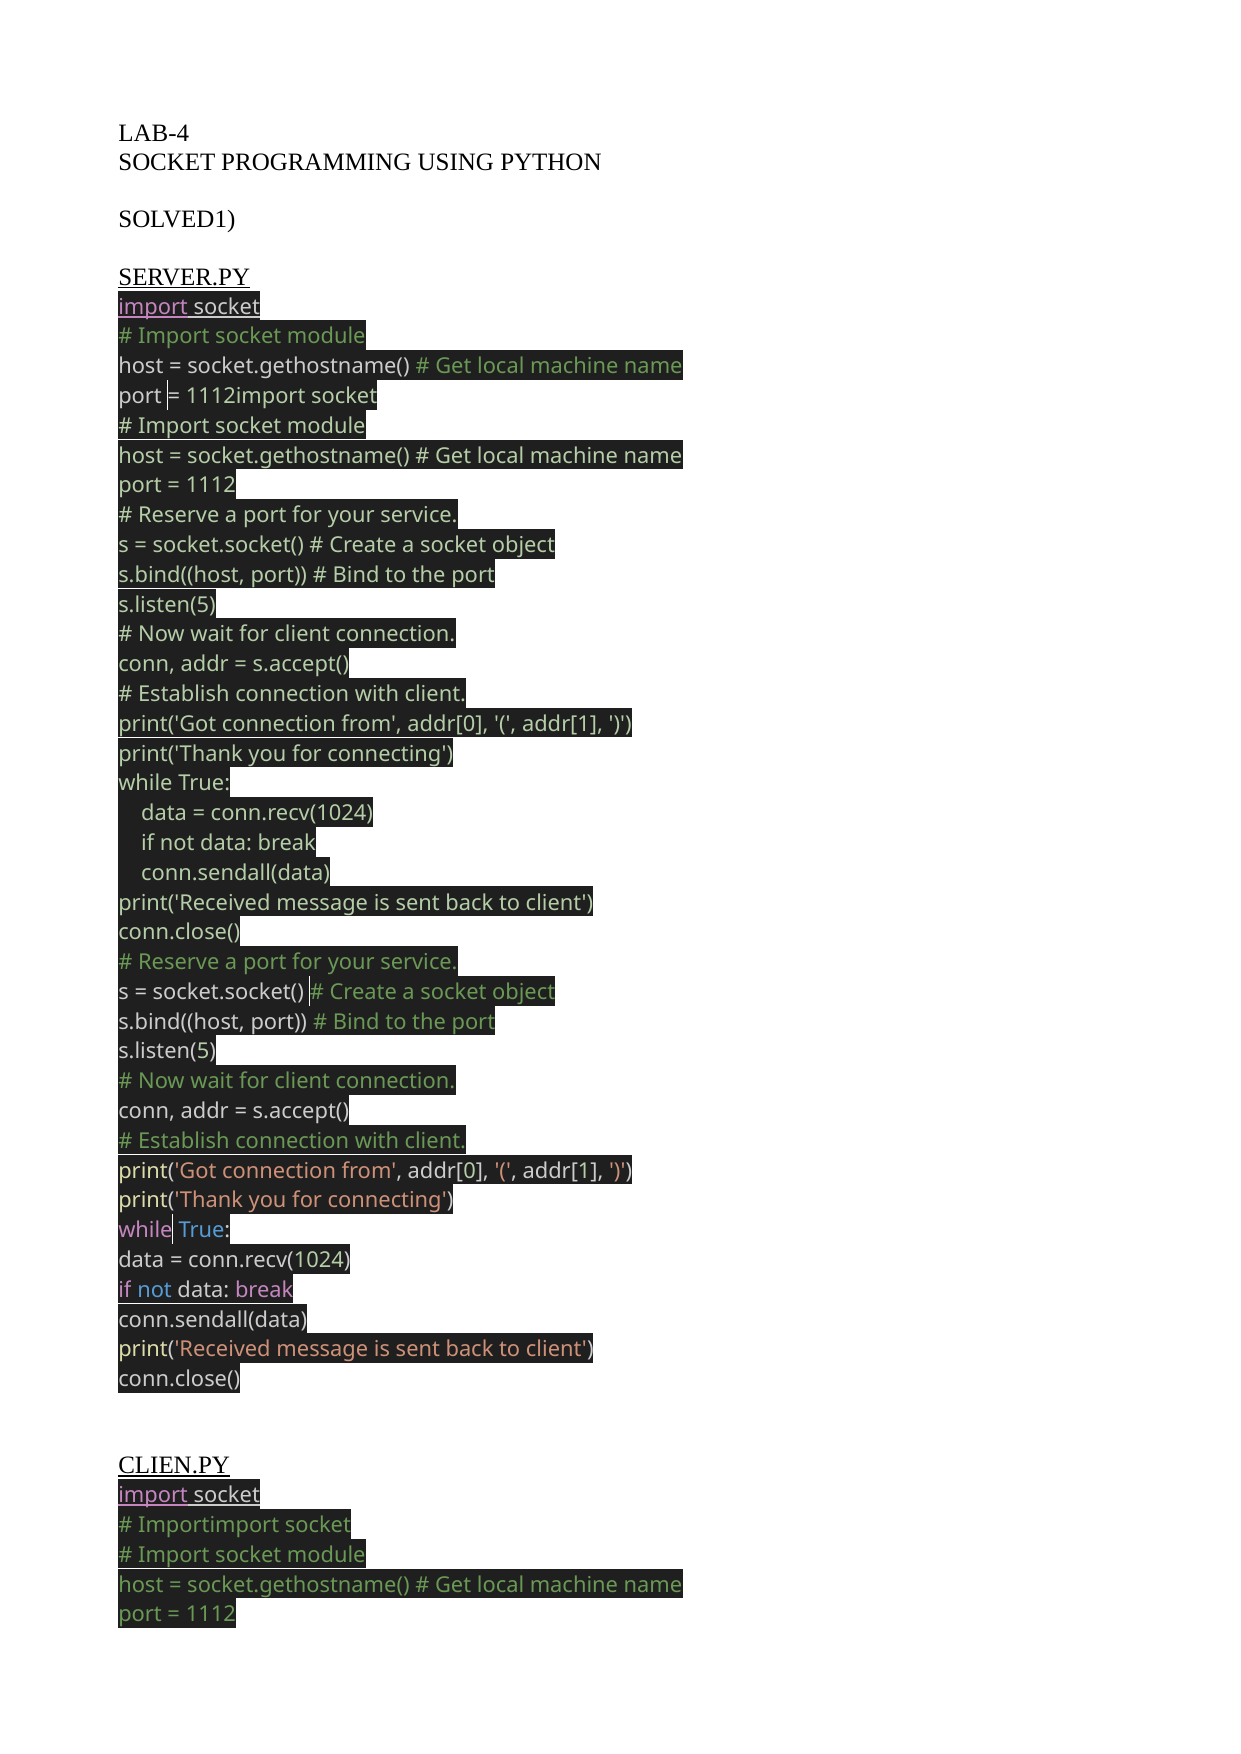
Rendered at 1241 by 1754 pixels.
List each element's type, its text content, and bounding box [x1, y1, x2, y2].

text data = conn.recv(1024) [118, 1244, 1122, 1274]
text import socket [118, 1479, 1122, 1509]
text print('Thank you for connecting') [118, 1184, 1122, 1214]
text # Import socket module [118, 320, 1122, 350]
text s = socket.socket() # Create a socket object [118, 976, 1122, 1006]
text # Import socket module [118, 410, 1122, 439]
text # Establish connection with client. [118, 678, 1122, 708]
text host = socket.gethostname() # Get local machine name [118, 350, 1122, 380]
text # Reserve a port for your service. [118, 946, 1122, 976]
text port = 1112import socket [118, 380, 1122, 410]
text if not data: break [118, 827, 1122, 857]
text print('Received message is sent back to client') [118, 1333, 1122, 1363]
text LAB-4 [118, 118, 1122, 147]
text conn.sendall(data) [118, 1303, 1122, 1333]
text s.bind((host, port)) # Bind to the port [118, 559, 1122, 588]
text SERVER.PY [118, 262, 1122, 291]
text conn, addr = s.accept() [118, 648, 1122, 678]
text s.bind((host, port)) # Bind to the port [118, 1006, 1122, 1035]
text while True: [118, 767, 1122, 797]
text host = socket.gethostname() # Get local machine name [118, 1568, 1122, 1598]
text port = 1112 [118, 469, 1122, 499]
text # Import socket module [118, 1539, 1122, 1568]
text print('Got connection from', addr[0], '(', addr[1], ')') [118, 1154, 1122, 1184]
text # Now wait for client connection. [118, 618, 1122, 648]
text while True: [118, 1214, 1122, 1244]
text s.listen(5) [118, 1035, 1122, 1065]
text print('Got connection from', addr[0], '(', addr[1], ')') [118, 708, 1122, 737]
text if not data: break [118, 1274, 1122, 1303]
text print('Received message is sent back to client') [118, 886, 1122, 916]
text CLIEN.PY [118, 1450, 1122, 1479]
text SOCKET PROGRAMMING USING PYTHON [118, 147, 1122, 176]
text conn, addr = s.accept() [118, 1095, 1122, 1125]
text # Establish connection with client. [118, 1125, 1122, 1154]
text import socket [118, 291, 1122, 320]
text conn.sendall(data) [118, 857, 1122, 886]
text # Now wait for client connection. [118, 1065, 1122, 1095]
text # Reserve a port for your service. [118, 499, 1122, 529]
text s.listen(5) [118, 588, 1122, 618]
text port = 1112 [118, 1598, 1122, 1628]
text SOLVED1) [118, 204, 1122, 233]
text conn.close() [118, 916, 1122, 946]
text # Importimport socket [118, 1509, 1122, 1539]
text data = conn.recv(1024) [118, 797, 1122, 827]
text print('Thank you for connecting') [118, 737, 1122, 767]
text conn.close() [118, 1363, 1122, 1393]
text s = socket.socket() # Create a socket object [118, 529, 1122, 559]
text host = socket.gethostname() # Get local machine name [118, 439, 1122, 469]
